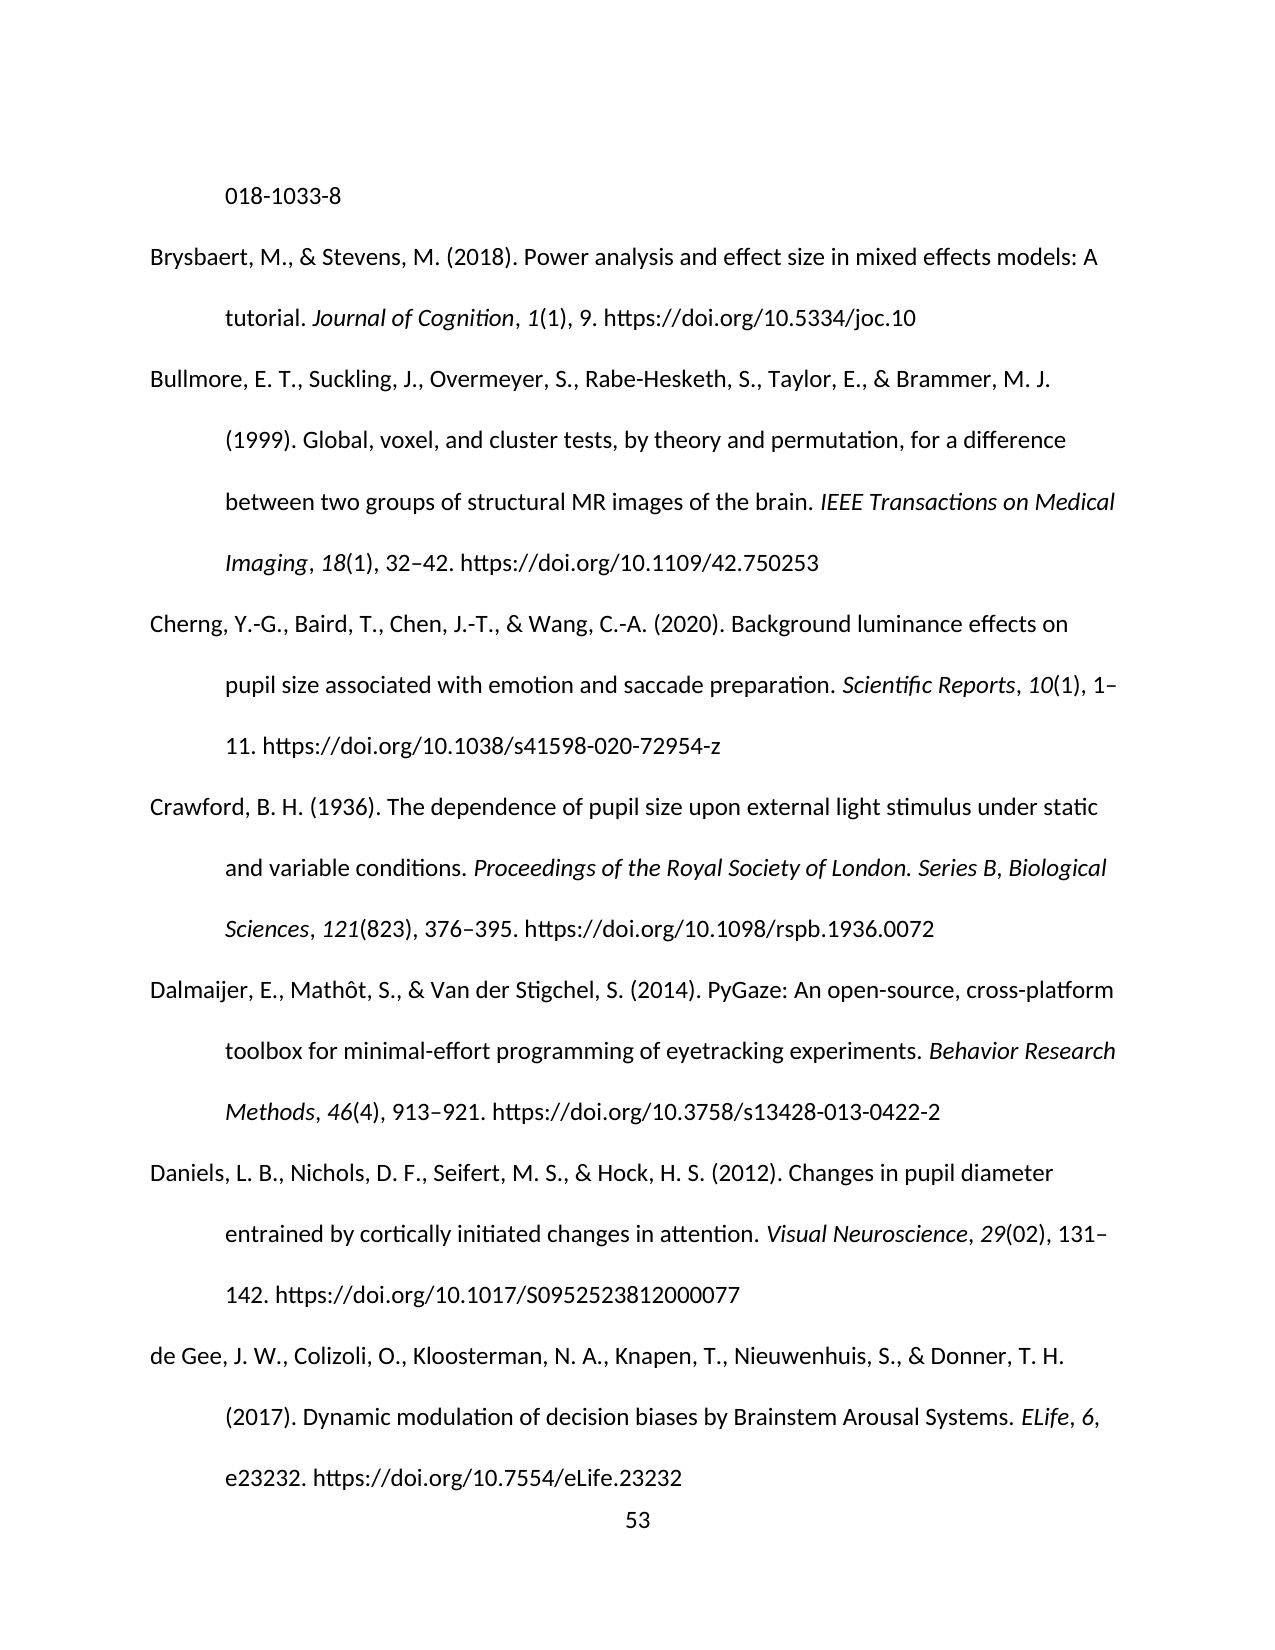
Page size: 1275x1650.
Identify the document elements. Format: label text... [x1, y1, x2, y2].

text 018-1033-8 [150, 181, 1125, 211]
text Cherng, Y.-G., Baird, T., Chen, J.-T., & Wang, C.-A. (2020). Background luminance effects on pupil size associated with emotion and saccade preparation. Scientific Reports, 10(1), 1–11. https://doi.org/10.1038/s41598-020-72954-z [150, 608, 1125, 760]
text Crawford, B. H. (1936). The dependence of pupil size upon external light stimulus under static and variable conditions. Proceedings of the Royal Society of London. Series B, Biological Sciences, 121(823), 376–395. https://doi.org/10.1098/rspb.1936.0072 [150, 791, 1125, 943]
text Daniels, L. B., Nichols, D. F., Seifert, M. S., & Hock, H. S. (2012). Changes in pupil diameter entrained by cortically initiated changes in attention. Visual Neuroscience, 29(02), 131–142. https://doi.org/10.1017/S0952523812000077 [150, 1157, 1125, 1310]
text Bullmore, E. T., Suckling, J., Overmeyer, S., Rabe-Hesketh, S., Taylor, E., & Brammer, M. J. (1999). Global, voxel, and cluster tests, by theory and permutation, for a difference between two groups of structural MR images of the brain. IEEE Transactions on Medical Imaging, 18(1), 32–42. https://doi.org/10.1109/42.750253 [150, 364, 1125, 577]
text de Gee, J. W., Colizoli, O., Kloosterman, N. A., Knapen, T., Nieuwenhuis, S., & Donner, T. H. (2017). Dynamic modulation of decision biases by Brainstem Arousal Systems. ELife, 6, e23232. https://doi.org/10.7554/eLife.23232 [150, 1340, 1125, 1493]
text Brysbaert, M., & Stevens, M. (2018). Power analysis and effect size in mixed effects models: A tutorial. Journal of Cognition, 1(1), 9. https://doi.org/10.5334/joc.10 [150, 242, 1125, 333]
text Dalmaijer, E., Mathôt, S., & Van der Stigchel, S. (2014). PyGaze: An open-source, cross-platform toolbox for minimal-effort programming of eyetracking experiments. Behavior Research Methods, 46(4), 913–921. https://doi.org/10.3758/s13428-013-0422-2 [150, 974, 1125, 1127]
